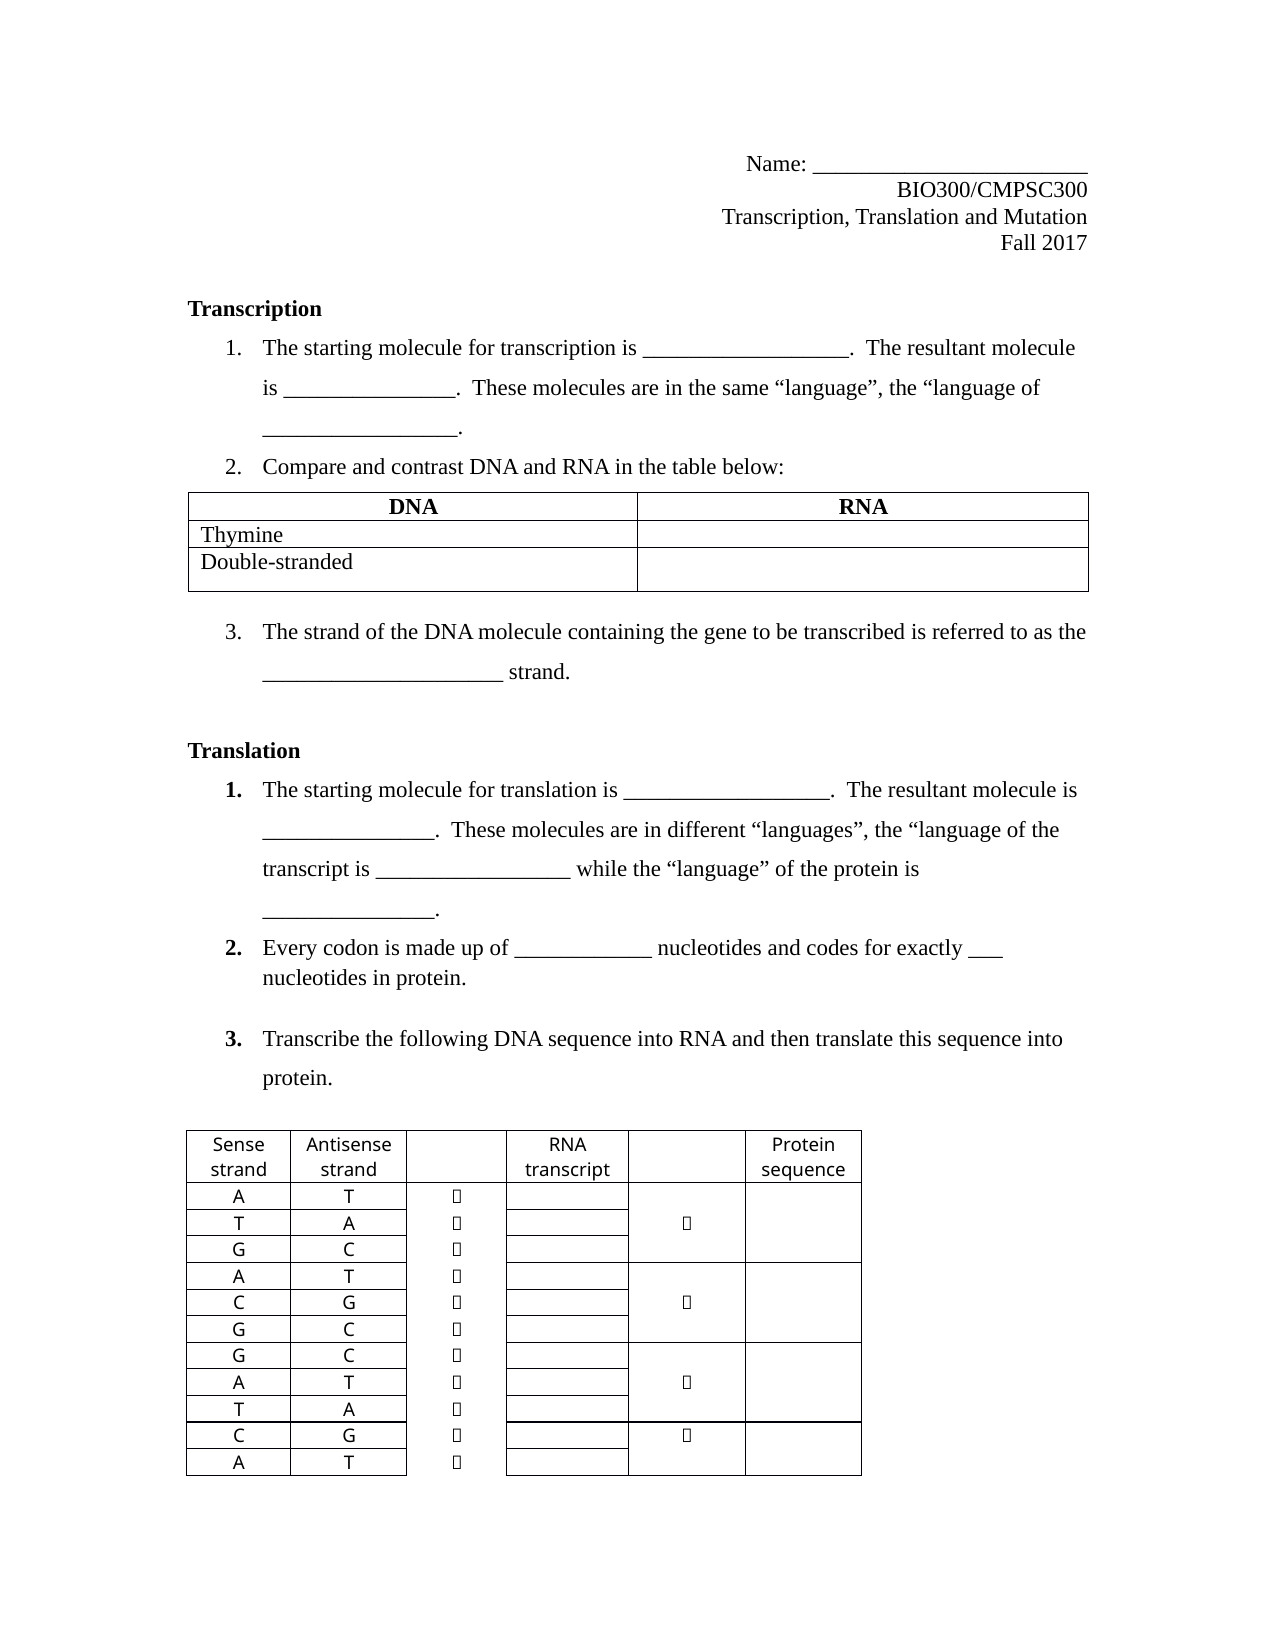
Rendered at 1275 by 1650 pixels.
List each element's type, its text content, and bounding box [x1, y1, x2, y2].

table_header RNA transcript [507, 1131, 628, 1182]
text Transcription [187, 295, 1087, 321]
table_cell [746, 1423, 861, 1474]
table_cell G [291, 1290, 406, 1315]
list Every codon is made up of ____________ nucleotides and codes for exactly ___ nucleotides in protein. [225, 934, 1087, 991]
table_header [629, 1131, 745, 1182]
table_cell [507, 1396, 628, 1421]
table_header [407, 1131, 506, 1182]
text Name: ________________________ [187, 150, 1087, 176]
table_cell [507, 1343, 628, 1368]
table_cell [746, 1263, 861, 1342]
list The strand of the DNA molecule containing the gene to be transcribed is referred to as the _____________________ strand. [225, 618, 1087, 684]
table_cell [507, 1423, 628, 1448]
table_cell G [187, 1316, 290, 1342]
table_cell T [187, 1210, 290, 1235]
table_cell [507, 1290, 628, 1315]
table_cell G [291, 1423, 406, 1448]
table_header RNA [638, 493, 1088, 520]
list Compare and contrast DNA and RNA in the table below: [225, 453, 1087, 479]
table_cell [507, 1316, 628, 1342]
table_cell A [187, 1263, 290, 1288]
table_cell  [407, 1235, 506, 1262]
text Translation [187, 737, 1087, 763]
table_cell [507, 1183, 628, 1209]
list The starting molecule for translation is __________________. The resultant molecule is _______________. These molecules are in different “languages”, the “language of the transcript is _________________ while the “language” of the protein is _______________. [225, 776, 1087, 921]
table_cell  [407, 1183, 506, 1209]
table_cell T [291, 1263, 406, 1288]
table_cell C [291, 1236, 406, 1262]
table_cell  [629, 1263, 745, 1342]
table_cell C [187, 1290, 290, 1315]
list The starting molecule for transcription is __________________. The resultant molecule is _______________. These molecules are in the same “language”, the “language of _________________. [225, 334, 1087, 440]
table_cell  [407, 1262, 506, 1288]
table_cell C [291, 1316, 406, 1342]
table_cell T [291, 1183, 406, 1209]
table_cell [507, 1236, 628, 1262]
table_cell Double-stranded [189, 548, 637, 591]
table_cell  [407, 1448, 506, 1474]
text Transcription, Translation and Mutation [187, 203, 1087, 229]
table_cell A [291, 1210, 406, 1235]
list Transcribe the following DNA sequence into RNA and then translate this sequence into protein. [225, 1025, 1087, 1091]
table_header Antisense strand [291, 1131, 406, 1182]
table_cell [507, 1263, 628, 1288]
table_cell  [407, 1368, 506, 1395]
table_cell A [187, 1183, 290, 1209]
table_header Sense strand [187, 1131, 290, 1182]
table_cell C [291, 1343, 406, 1368]
table_header DNA [189, 493, 637, 520]
table_cell  [407, 1342, 506, 1368]
table_cell T [291, 1369, 406, 1395]
table_cell Thymine [189, 521, 637, 547]
text BIO300/CMPSC300 [187, 176, 1087, 203]
table_cell  [629, 1183, 745, 1262]
table_cell  [629, 1343, 745, 1421]
table_cell A [187, 1449, 290, 1474]
table_cell  [407, 1209, 506, 1235]
table_cell  [407, 1395, 506, 1421]
table_cell [746, 1343, 861, 1421]
table_cell T [291, 1449, 406, 1474]
table_cell G [187, 1236, 290, 1262]
table_cell G [187, 1343, 290, 1368]
table_cell A [187, 1369, 290, 1395]
table_cell A [291, 1396, 406, 1421]
table_cell T [187, 1396, 290, 1421]
text Fall 2017 [187, 229, 1087, 255]
table_cell [507, 1369, 628, 1395]
table_cell  [629, 1423, 745, 1474]
table_cell  [407, 1421, 506, 1448]
table_header Protein sequence [746, 1131, 861, 1182]
table_cell  [407, 1289, 506, 1315]
table_cell [638, 521, 1088, 547]
table_cell [746, 1183, 861, 1262]
table_cell [507, 1210, 628, 1235]
table_cell [507, 1449, 628, 1474]
table_cell [638, 548, 1088, 591]
table_cell C [187, 1423, 290, 1448]
table_cell  [407, 1315, 506, 1342]
